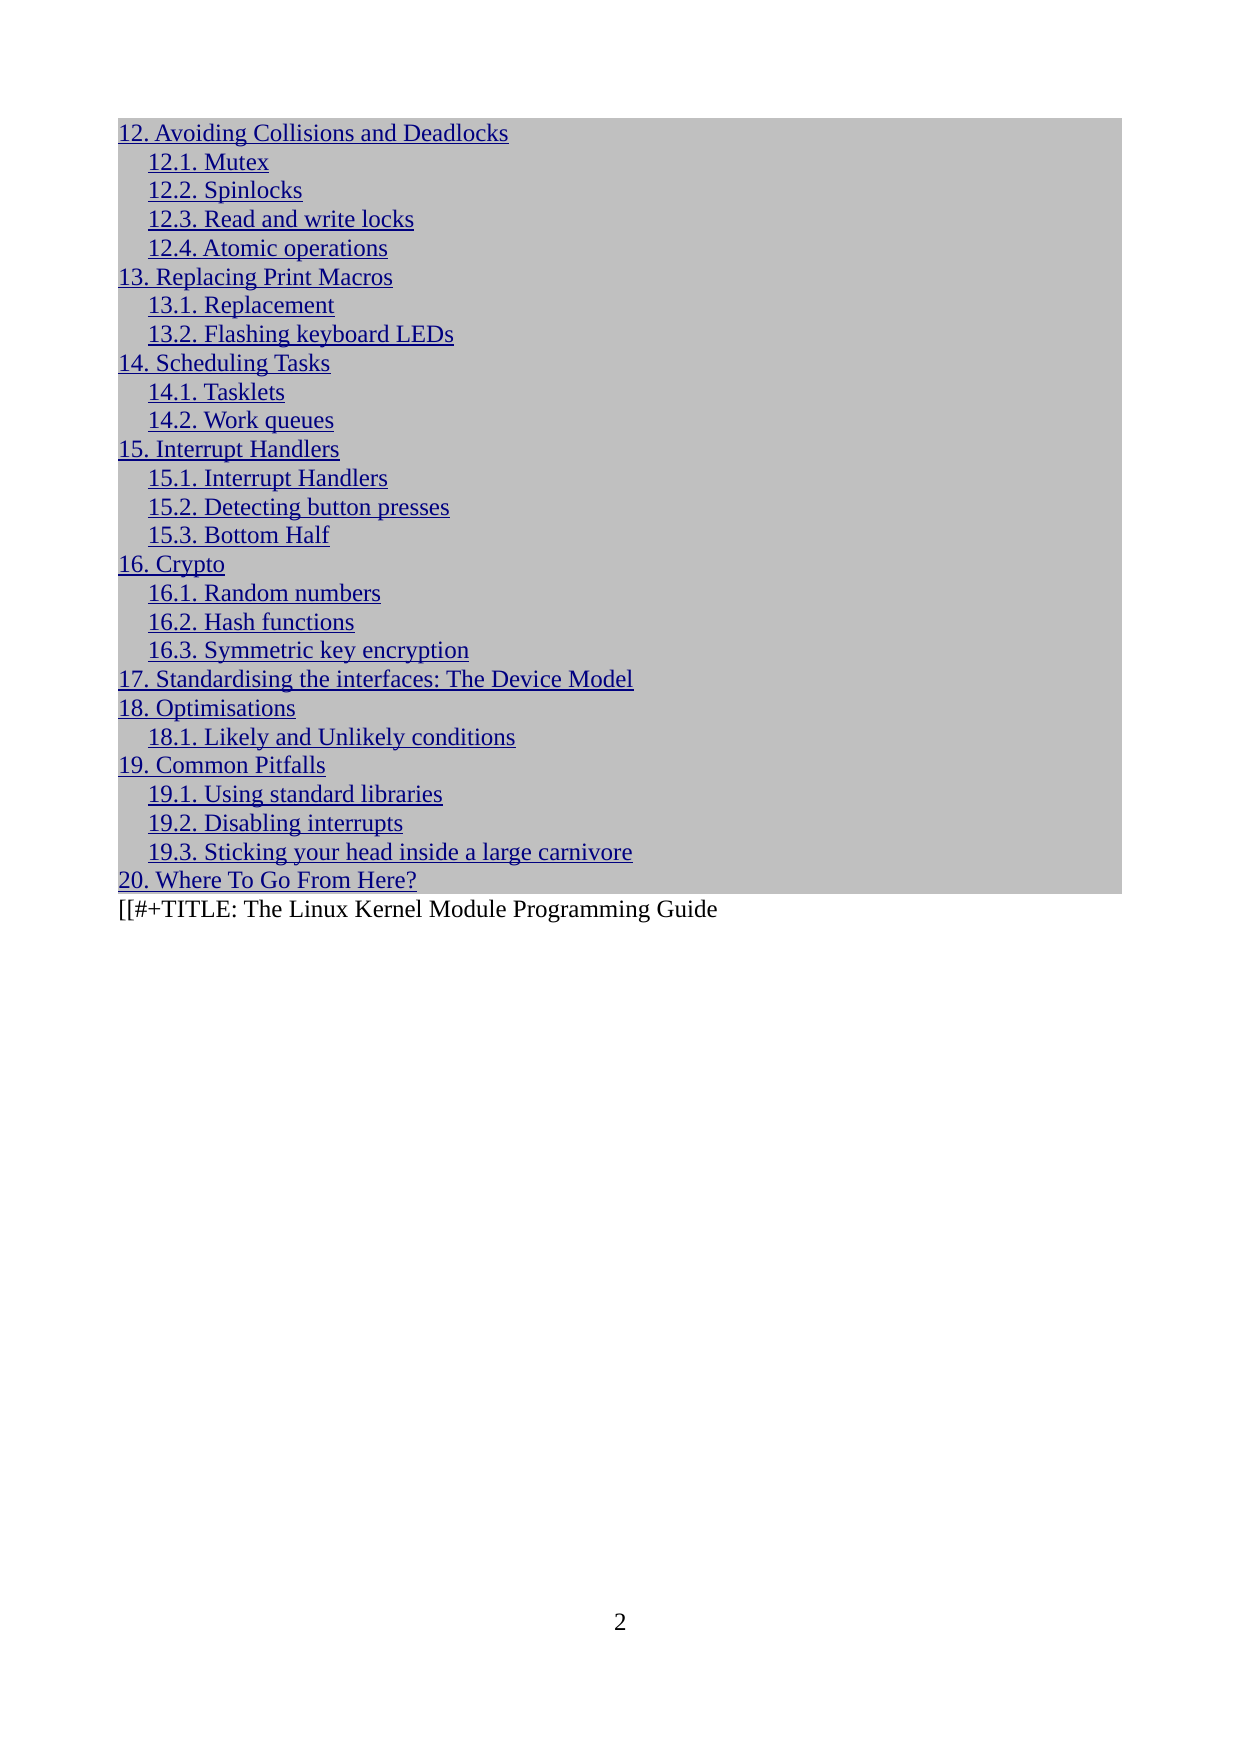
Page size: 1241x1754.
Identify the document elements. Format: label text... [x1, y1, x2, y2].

text 12.1. Mutex [148, 147, 1122, 176]
text 16.2. Hash functions [148, 607, 1122, 636]
text 15.3. Bottom Half [148, 521, 1122, 549]
text 16. Crypto [118, 549, 1122, 578]
text 20. Where To Go From Here? [118, 866, 1122, 894]
text 19.1. Using standard libraries [148, 779, 1122, 808]
text 16.1. Random numbers [148, 578, 1122, 607]
text 15.1. Interrupt Handlers [148, 463, 1122, 492]
text 12.2. Spinlocks [148, 176, 1122, 204]
text 12. Avoiding Collisions and Deadlocks [118, 118, 1122, 147]
text 15.2. Detecting button presses [148, 492, 1122, 521]
text 14.2. Work queues [148, 406, 1122, 434]
text 16.3. Symmetric key encryption [148, 636, 1122, 664]
text [[#+TITLE: The Linux Kernel Module Programming Guide [118, 894, 1122, 923]
text 19.2. Disabling interrupts [148, 808, 1122, 837]
text 12.3. Read and write locks [148, 204, 1122, 233]
text 13. Replacing Print Macros [118, 262, 1122, 291]
text 14. Scheduling Tasks [118, 348, 1122, 377]
text 15. Interrupt Handlers [118, 434, 1122, 463]
text 18.1. Likely and Unlikely conditions [148, 722, 1122, 751]
text 19.3. Sticking your head inside a large carnivore [148, 837, 1122, 866]
text 13.2. Flashing keyboard LEDs [148, 319, 1122, 348]
text 12.4. Atomic operations [148, 233, 1122, 262]
text 13.1. Replacement [148, 291, 1122, 319]
text 19. Common Pitfalls [118, 751, 1122, 779]
text 17. Standardising the interfaces: The Device Model [118, 664, 1122, 693]
text 18. Optimisations [118, 693, 1122, 722]
text 14.1. Tasklets [148, 377, 1122, 406]
